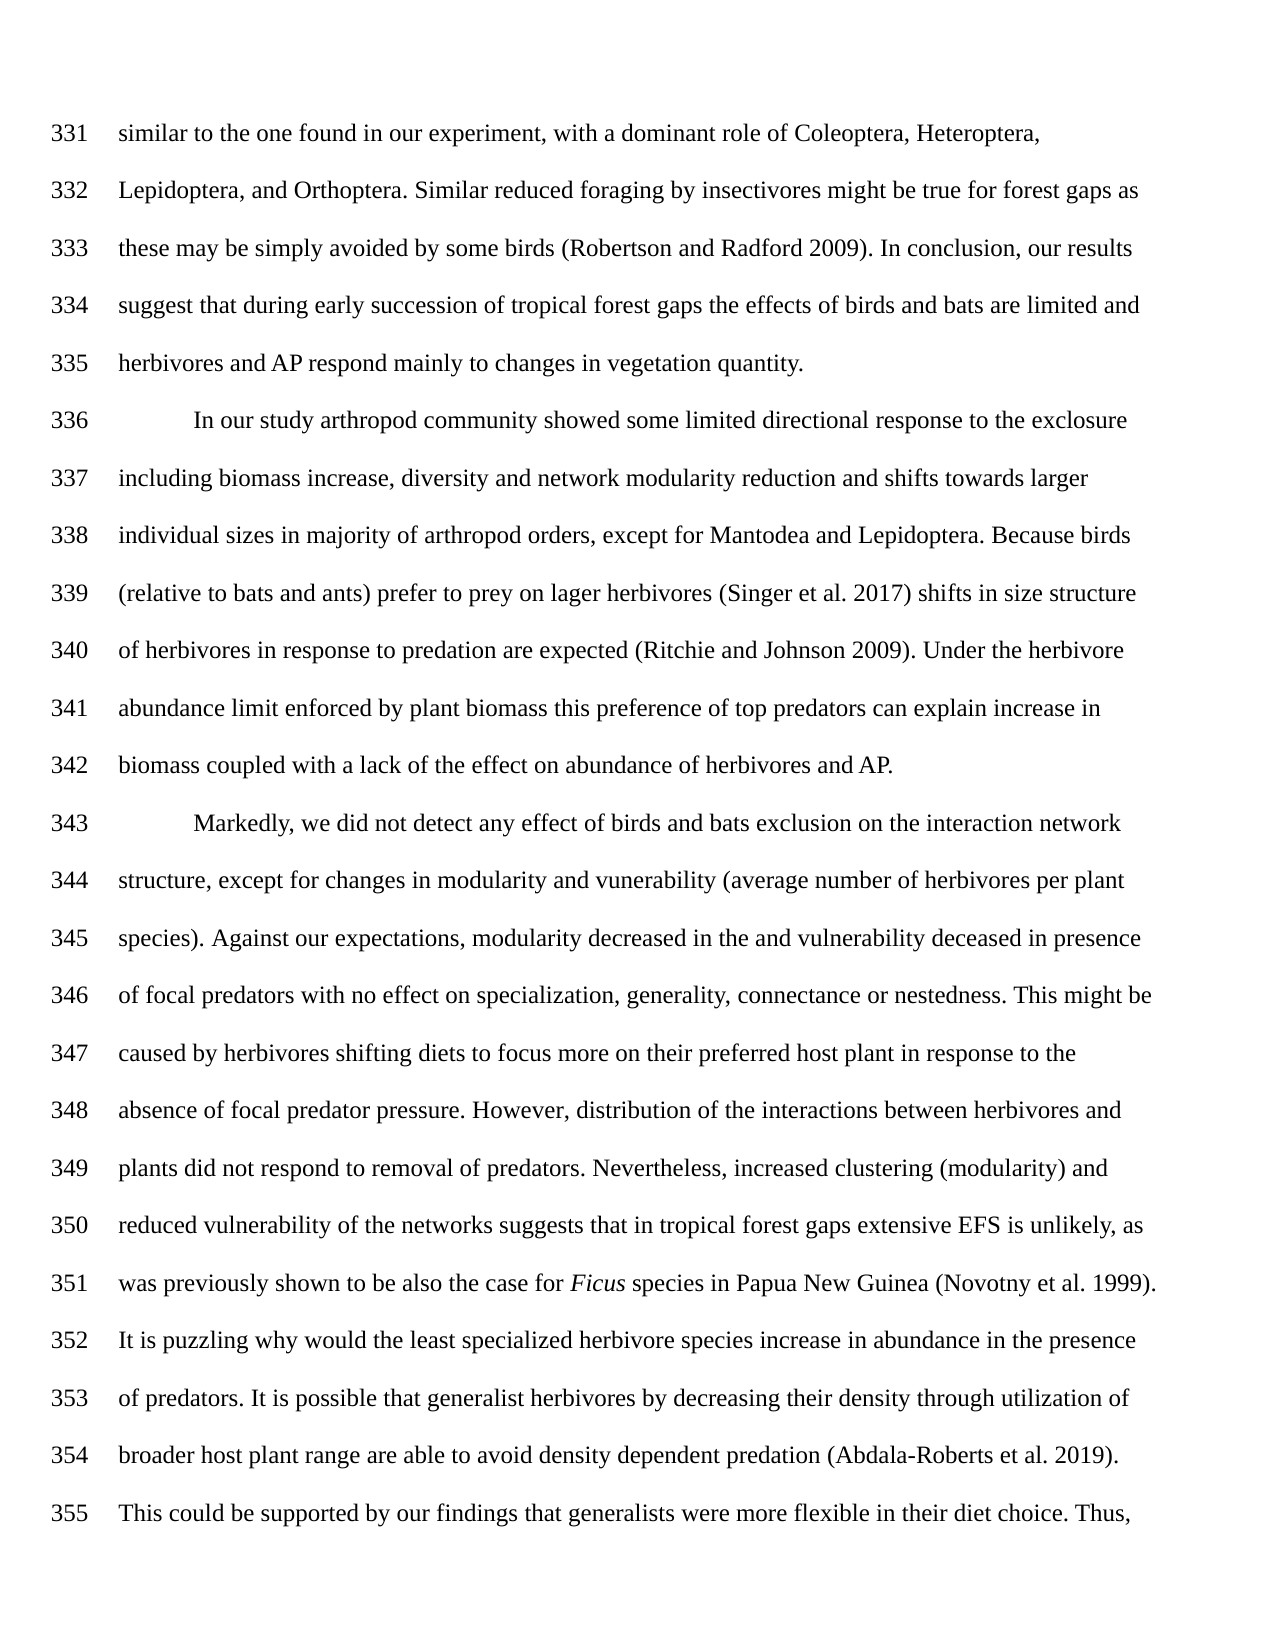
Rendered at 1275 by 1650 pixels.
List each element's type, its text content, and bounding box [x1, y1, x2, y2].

text similar to the one found in our experiment, with a dominant role of Coleoptera, Heteroptera, Lepidoptera, and Orthoptera. Similar reduced foraging by insectivores might be true for forest gaps as these may be simply avoided by some birds (Robertson and Radford 2009). In conclusion, our results suggest that during early succession of tropical forest gaps the effects of birds and bats are limited and herbivores and AP respond mainly to changes in vegetation quantity. [118, 118, 1157, 377]
text In our study arthropod community showed some limited directional response to the exclosure including biomass increase, diversity and network modularity reduction and shifts towards larger individual sizes in majority of arthropod orders, except for Mantodea and Lepidoptera. Because birds (relative to bats and ants) prefer to prey on lager herbivores (Singer et al. 2017) shifts in size structure of herbivores in response to predation are expected (Ritchie and Johnson 2009). Under the herbivore abundance limit enforced by plant biomass this preference of top predators can explain increase in biomass coupled with a lack of the effect on abundance of herbivores and AP. [118, 406, 1157, 779]
text Markedly, we did not detect any effect of birds and bats exclusion on the interaction network structure, except for changes in modularity and vunerability (average number of herbivores per plant species). Against our expectations, modularity decreased in the and vulnerability deceased in presence of focal predators with no effect on specialization, generality, connectance or nestedness. This might be caused by herbivores shifting diets to focus more on their preferred host plant in response to the absence of focal predator pressure. However, distribution of the interactions between herbivores and plants did not respond to removal of predators. Nevertheless, increased clustering (modularity) and reduced vulnerability of the networks suggests that in tropical forest gaps extensive EFS is unlikely, as was previously shown to be also the case for Ficus species in Papua New Guinea (Novotny et al. 1999). It is puzzling why would the least specialized herbivore species increase in abundance in the presence of predators. It is possible that generalist herbivores by decreasing their density through utilization of broader host plant range are able to avoid density dependent predation (Abdala‐Roberts et al. 2019). This could be supported by our findings that generalists were more flexible in their diet choice. Thus, [118, 808, 1157, 1527]
